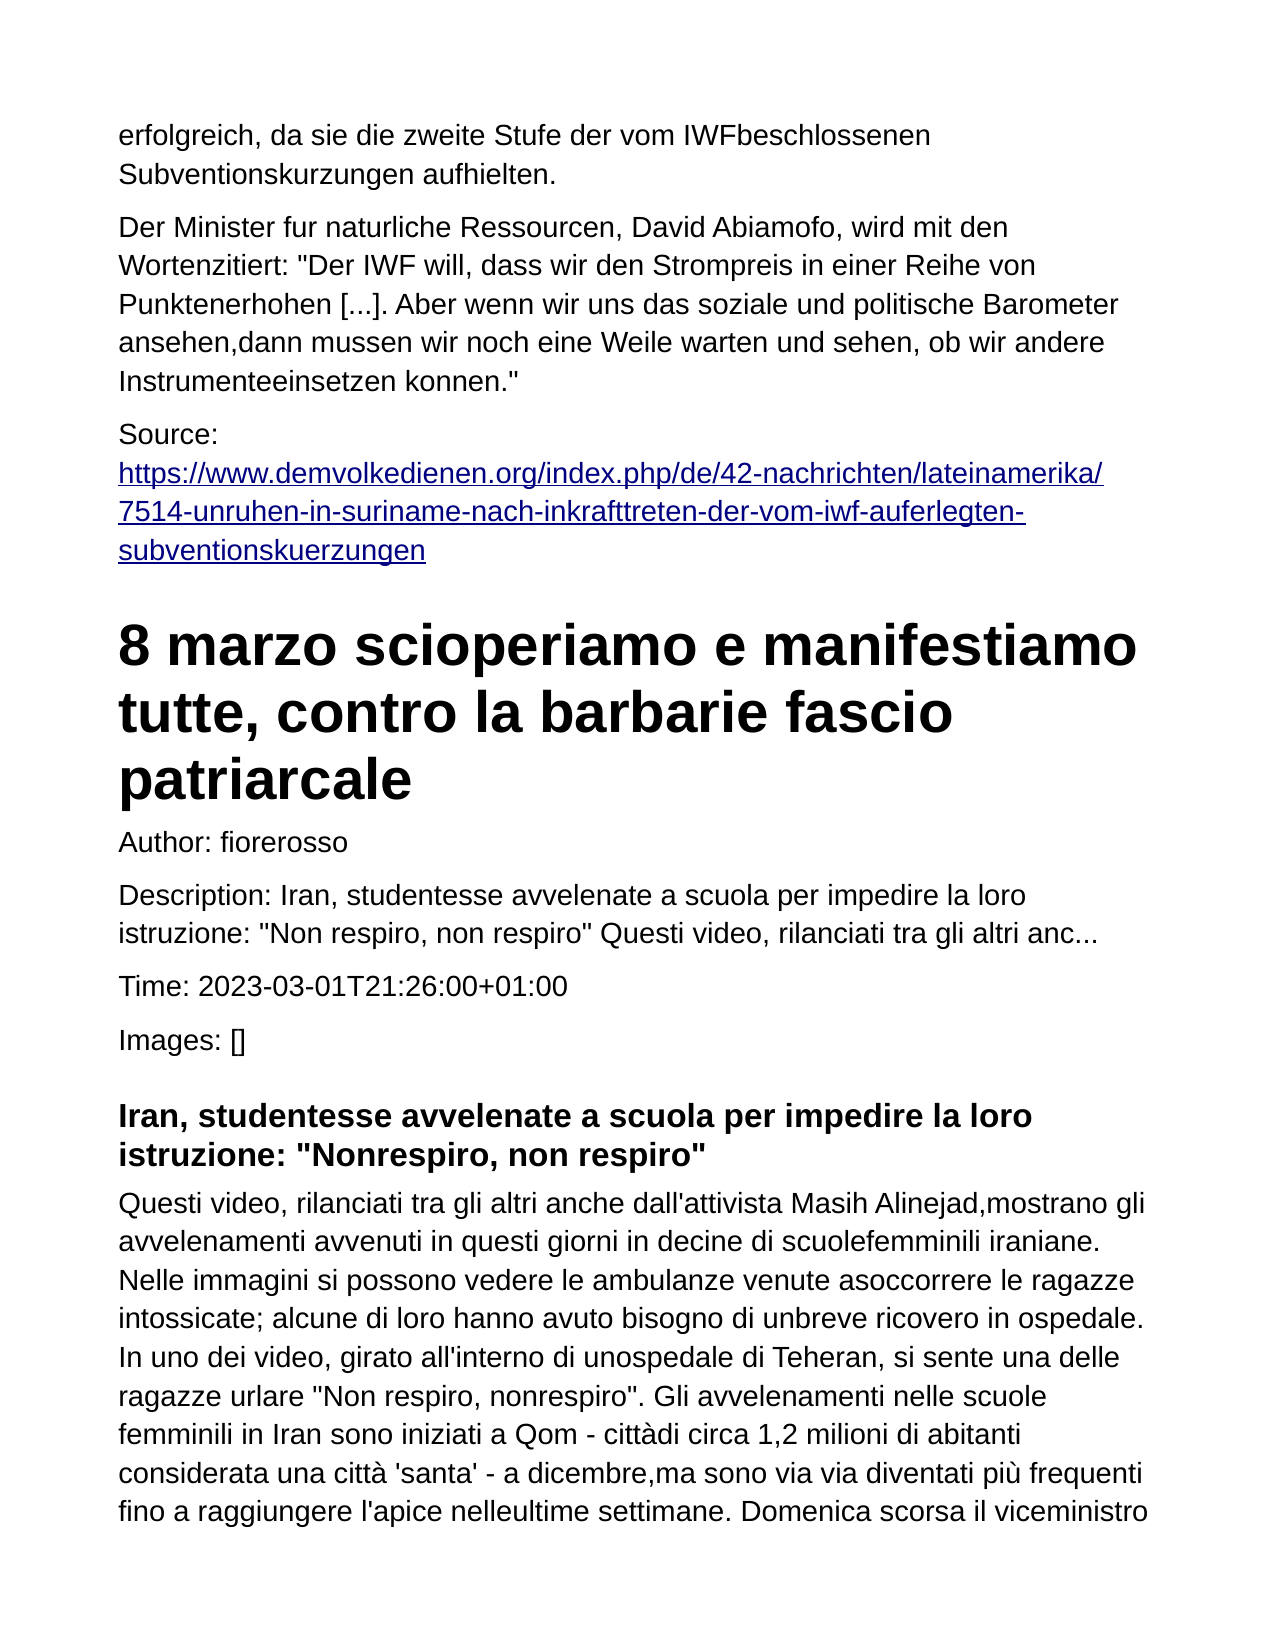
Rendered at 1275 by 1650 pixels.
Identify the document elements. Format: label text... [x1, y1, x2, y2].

text Source: https://www.demvolkedienen.org/index.php/de/42-nachrichten/lateinamerika/7514-unruhen-in-suriname-nach-inkrafttreten-der-vom-iwf-auferlegten-subventionskuerzungen [118, 417, 1157, 566]
subtitle 8 marzo scioperiamo e manifestiamo tutte, contro la barbarie fascio patriarcale [118, 611, 1157, 812]
text Time: 2023-03-01T21:26:00+01:00 [118, 969, 1157, 1003]
text Questi video, rilanciati tra gli altri anche dall'attivista Masih Alinejad,mostrano gli avvelenamenti avvenuti in questi giorni in decine di scuolefemminili iraniane. Nelle immagini si possono vedere le ambulanze venute asoccorrere le ragazze intossicate; alcune di loro hanno avuto bisogno di unbreve ricovero in ospedale. In uno dei video, girato all'interno di unospedale di Teheran, si sente una delle ragazze urlare "Non respiro, nonrespiro". Gli avvelenamenti nelle scuole femminili in Iran sono iniziati a Qom - cittàdi circa 1,2 milioni di abitanti considerata una città 'santa' - a dicembre,ma sono via via diventati più frequenti fino a raggiungere l'apice nelleultime settimane. Domenica scorsa il viceministro [118, 1186, 1157, 1528]
text Der Minister fur naturliche Ressourcen, David Abiamofo, wird mit den Wortenzitiert: "Der IWF will, dass wir den Strompreis in einer Reihe von Punktenerhohen [...]. Aber wenn wir uns das soziale und politische Barometer ansehen,dann mussen wir noch eine Weile warten und sehen, ob wir andere Instrumenteeinsetzen konnen." [118, 210, 1157, 397]
subtitle Iran, studentesse avvelenate a scuola per impedire la loro istruzione: "Nonrespiro, non respiro" [118, 1096, 1157, 1173]
text Author: fiorerosso [118, 824, 1157, 858]
text Images: [] [118, 1022, 1157, 1056]
text erfolgreich, da sie die zweite Stufe der vom IWFbeschlossenen Subventionskurzungen aufhielten. [118, 118, 1157, 190]
text Description: Iran, studentesse avvelenate a scuola per impedire la loro istruzione: "Non respiro, non respiro" Questi video, rilanciati tra gli altri anc... [118, 878, 1157, 950]
